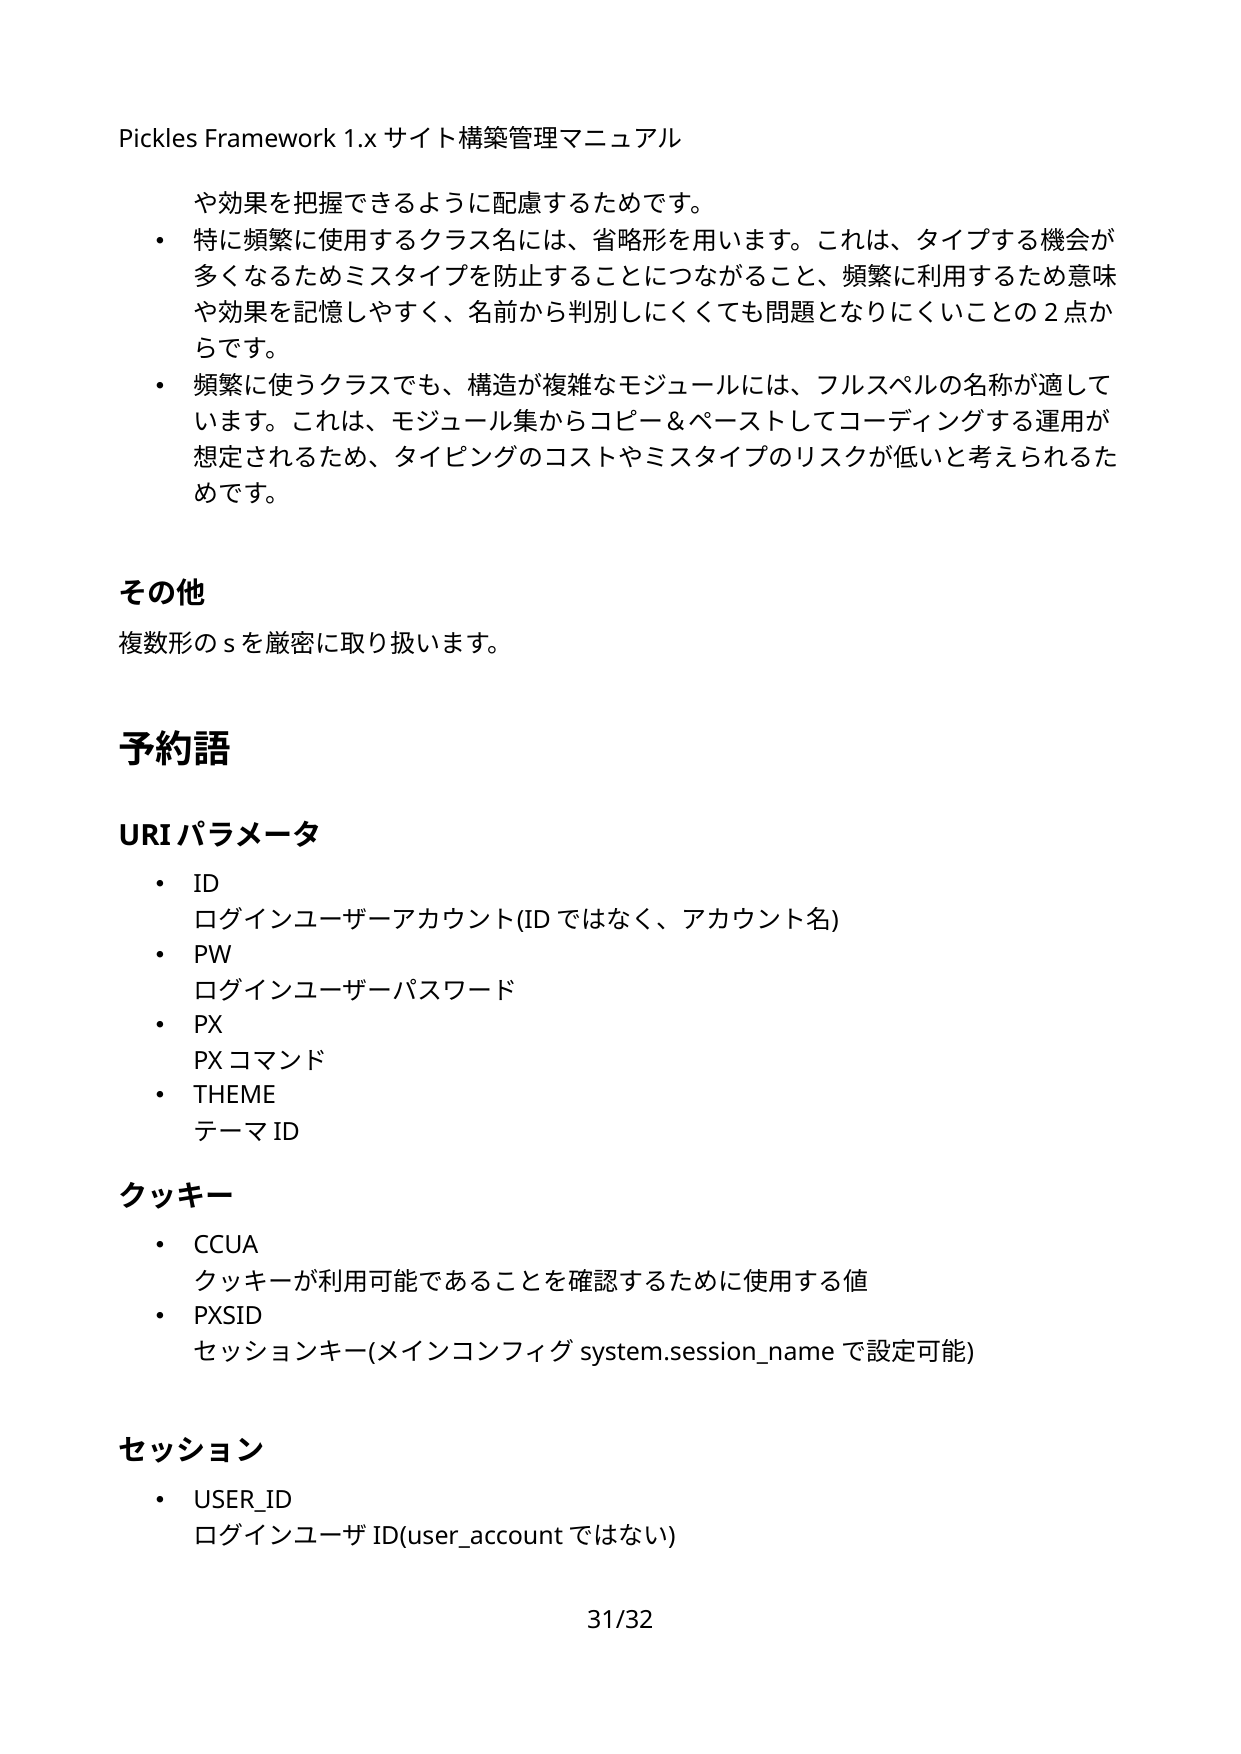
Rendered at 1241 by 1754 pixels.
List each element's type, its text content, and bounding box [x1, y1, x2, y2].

list PX PXコマンド [156, 1007, 1122, 1077]
list USER_ID ログインユーザID(user_accountではない) [156, 1481, 1122, 1552]
list PXSID セッションキー(メインコンフィグ system.session_name で設定可能) [156, 1297, 1122, 1368]
list THEME テーマID [156, 1077, 1122, 1147]
list や効果を把握できるように配慮するためです。 [156, 184, 1122, 220]
list ID ログインユーザーアカウント(IDではなく、アカウント名) [156, 866, 1122, 936]
list CCUA クッキーが利用可能であることを確認するために使用する値 [156, 1227, 1122, 1297]
list 頻繁に使うクラスでも、構造が複雑なモジュールには、フルスペルの名称が適しています。これは、モジュール集からコピー＆ペーストしてコーディングする運用が想定されるため、タイピングのコストやミスタイプのリスクが低いと考えられるためです。 [156, 365, 1122, 510]
subtitle セッション [118, 1427, 1122, 1469]
subtitle 予約語 [118, 719, 1122, 773]
list 特に頻繁に使用するクラス名には、省略形を用います。これは、タイプする機会が多くなるためミスタイプを防止することにつながること、頻繁に利用するため意味や効果を記憶しやすく、名前から判別しにくくても問題となりにくいことの2点からです。 [156, 220, 1122, 365]
subtitle その他 [118, 569, 1122, 611]
subtitle URIパラメータ [118, 811, 1122, 853]
text 複数形のsを厳密に取り扱います。 [118, 624, 1122, 660]
list PW ログインユーザーパスワード [156, 936, 1122, 1007]
subtitle クッキー [118, 1172, 1122, 1214]
